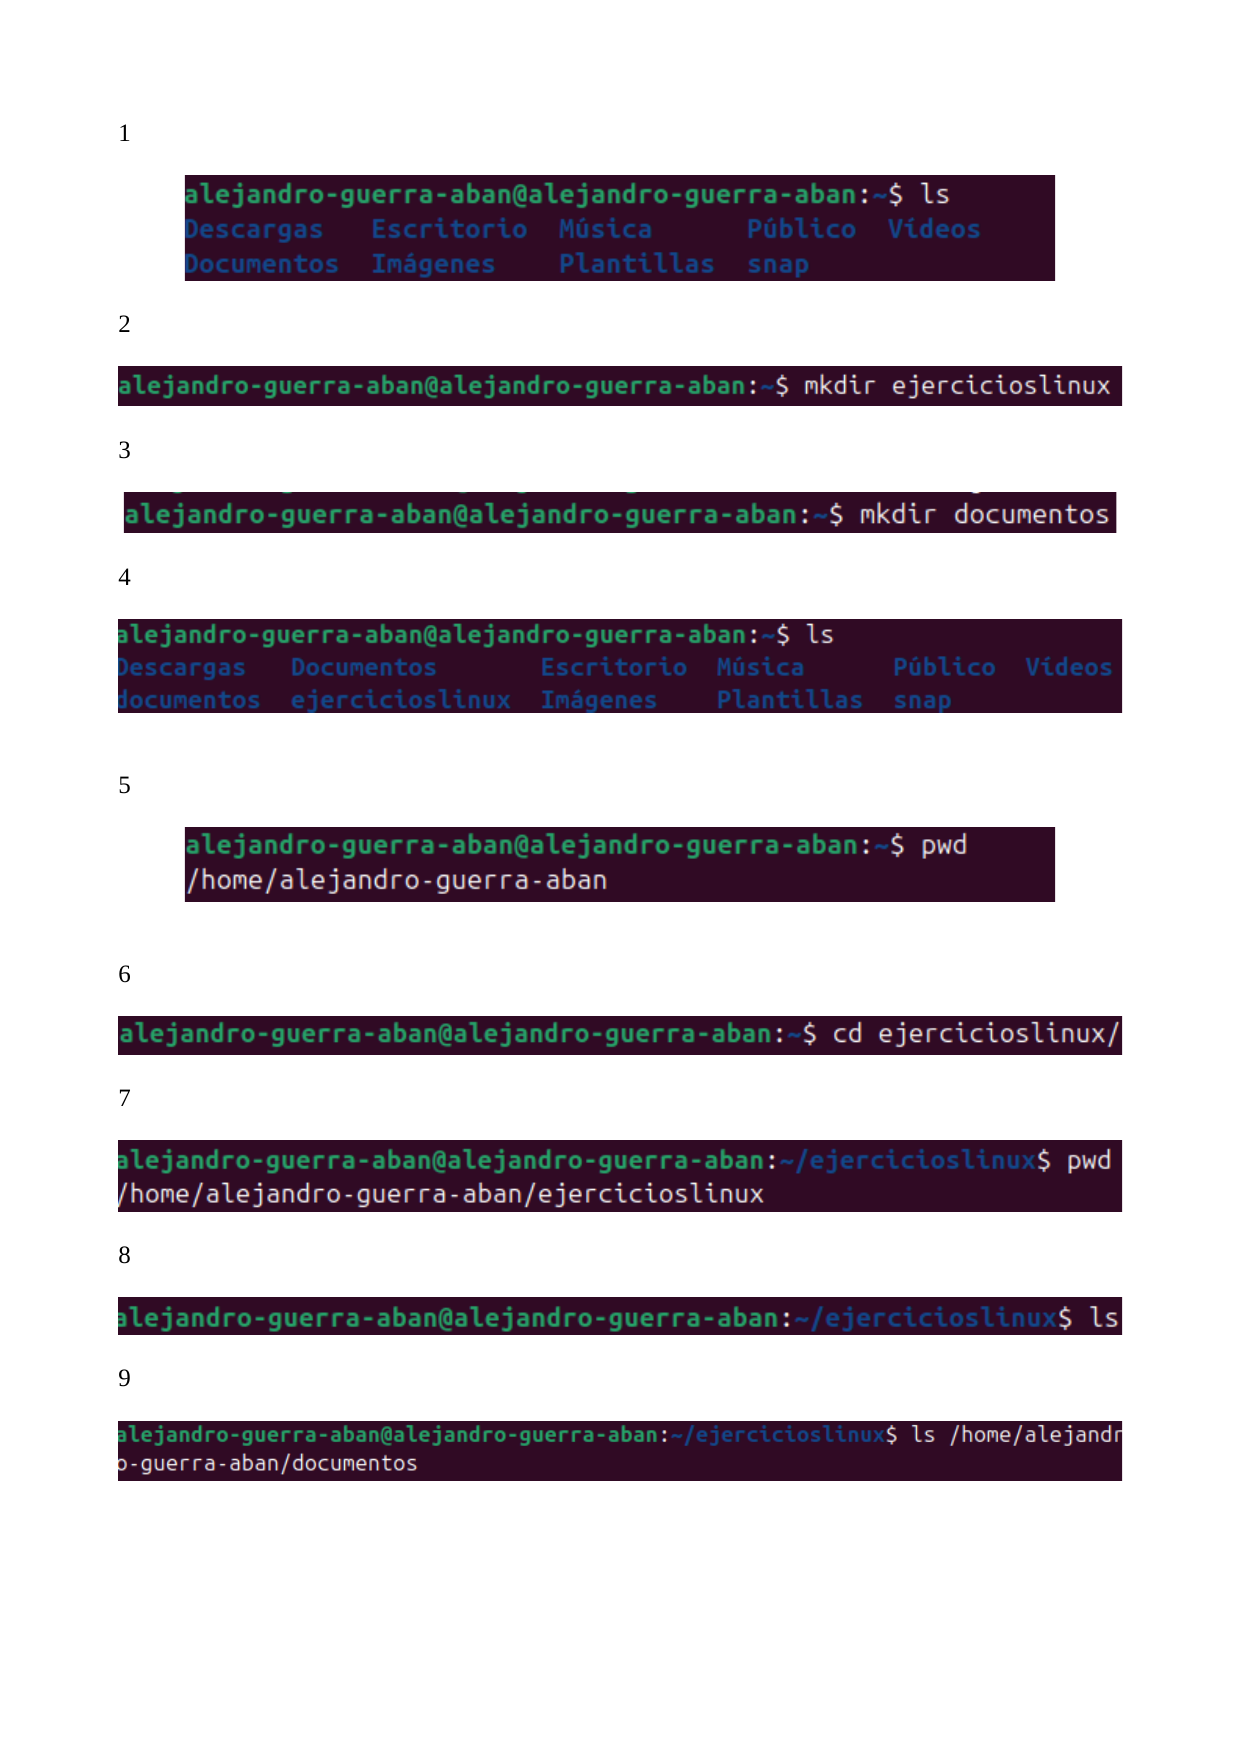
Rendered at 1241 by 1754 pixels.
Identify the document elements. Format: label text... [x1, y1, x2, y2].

picture [118, 1421, 1123, 1481]
text 7 [118, 1083, 1122, 1112]
picture [184, 175, 1056, 281]
picture [118, 619, 1123, 713]
picture [123, 492, 1117, 533]
picture [118, 1140, 1123, 1212]
picture [184, 827, 1056, 902]
picture [118, 366, 1123, 406]
picture [118, 1297, 1123, 1335]
text 1 [118, 118, 1122, 147]
picture [118, 1016, 1123, 1055]
text 3 [118, 435, 1122, 463]
text 5 [118, 770, 1122, 799]
text 2 [118, 309, 1122, 338]
text 9 [118, 1363, 1122, 1392]
text 4 [118, 562, 1122, 590]
text 8 [118, 1240, 1122, 1269]
text 6 [118, 959, 1122, 988]
